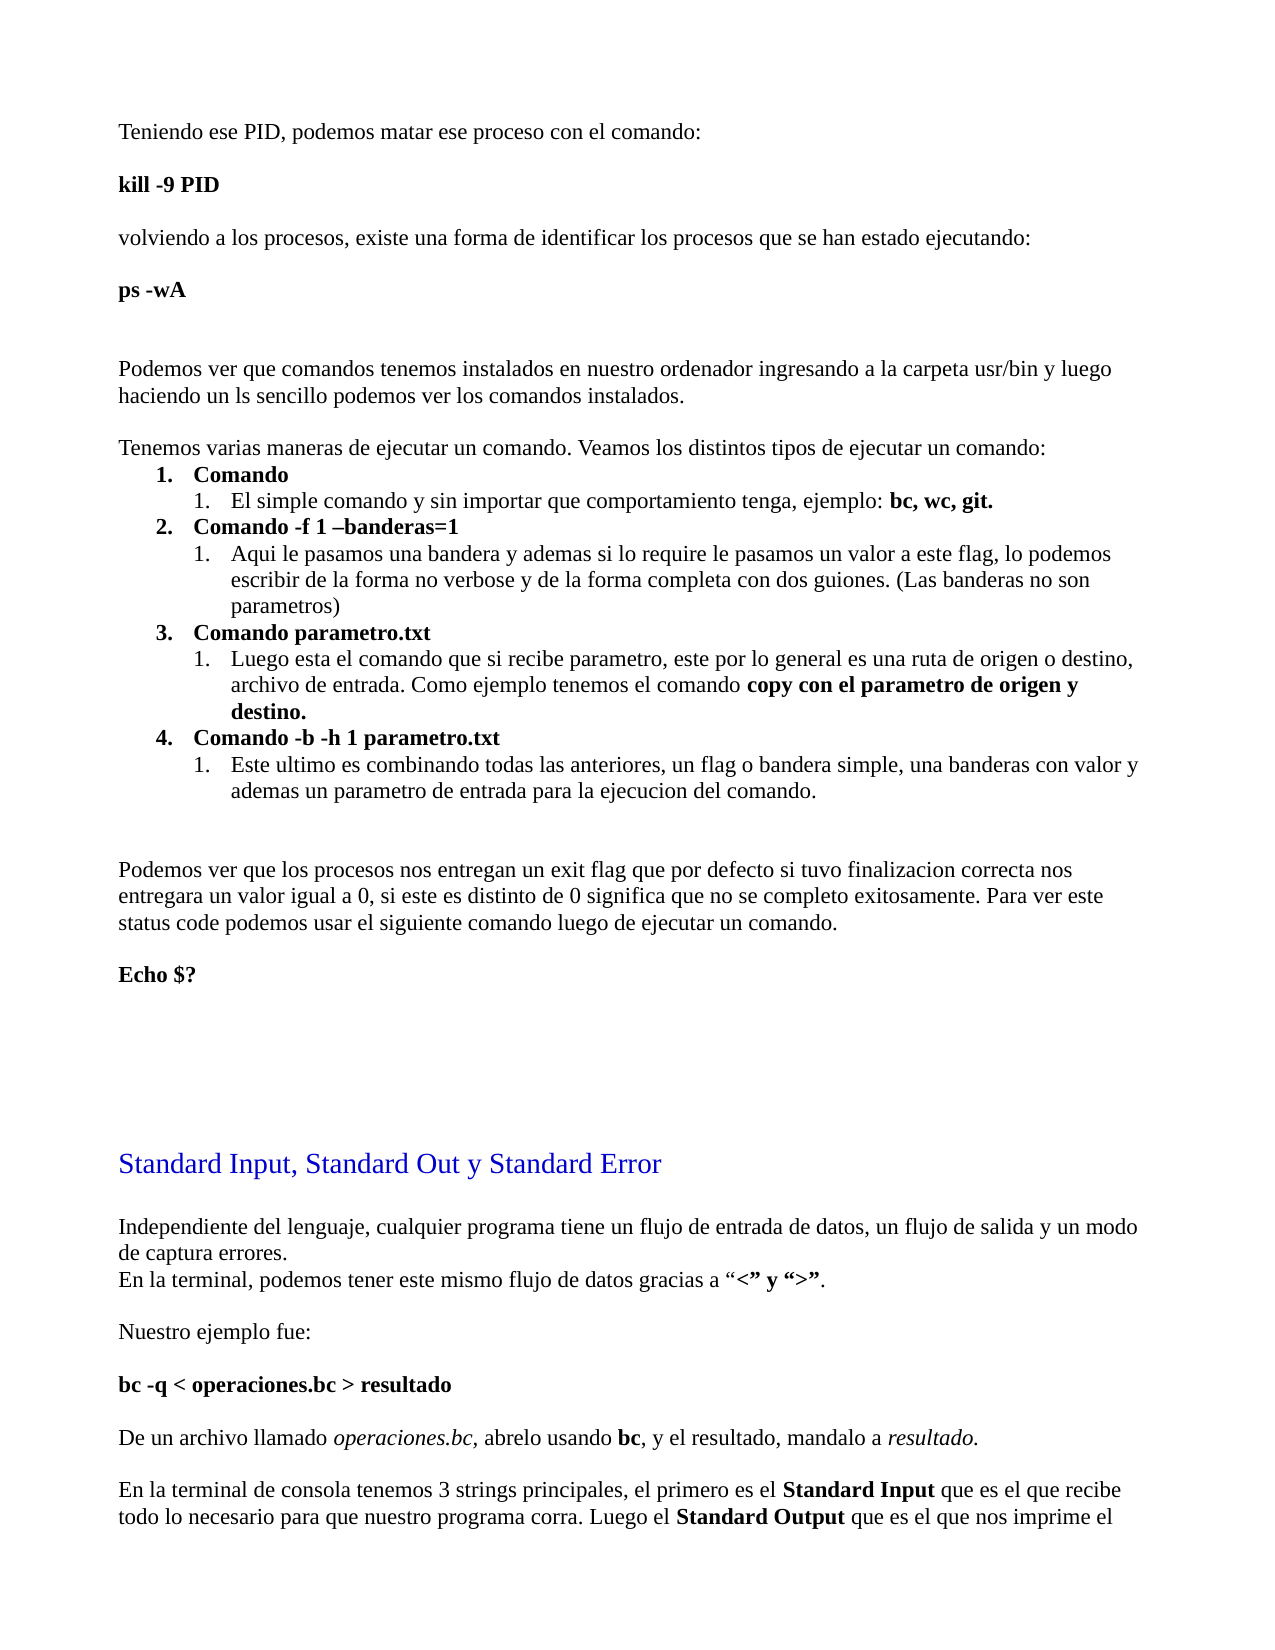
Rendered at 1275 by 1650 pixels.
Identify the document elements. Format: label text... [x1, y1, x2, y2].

list El simple comando y sin importar que comportamiento tenga, ejemplo: bc, wc, git. [193, 487, 1157, 513]
text En la terminal, podemos tener este mismo flujo de datos gracias a “<” y “>”. [118, 1266, 1157, 1292]
list Luego esta el comando que si recibe parametro, este por lo general es una ruta de origen o destino, archivo de entrada. Como ejemplo tenemos el comando copy con el parametro de origen y destino. [193, 645, 1157, 724]
text ps -wA [118, 276, 1157, 303]
text Nuestro ejemplo fue: [118, 1318, 1157, 1345]
list Este ultimo es combinando todas las anteriores, un flag o bandera simple, una banderas con valor y ademas un parametro de entrada para la ejecucion del comando. [193, 751, 1157, 803]
text bc -q < operaciones.bc > resultado [118, 1371, 1157, 1397]
text Tenemos varias maneras de ejecutar un comando. Veamos los distintos tipos de ejecutar un comando: [118, 434, 1157, 461]
list Comando parametro.txt [156, 619, 1157, 645]
list Comando -b -h 1 parametro.txt [156, 724, 1157, 751]
text Standard Input, Standard Out y Standard Error [118, 1146, 1157, 1179]
list Comando -f 1 –banderas=1 [156, 513, 1157, 540]
list Comando [156, 461, 1157, 487]
text Podemos ver que comandos tenemos instalados en nuestro ordenador ingresando a la carpeta usr/bin y luego haciendo un ls sencillo podemos ver los comandos instalados. [118, 355, 1157, 408]
list Aqui le pasamos una bandera y ademas si lo require le pasamos un valor a este flag, lo podemos escribir de la forma no verbose y de la forma completa con dos guiones. (Las banderas no son parametros) [193, 540, 1157, 619]
text Teniendo ese PID, podemos matar ese proceso con el comando: [118, 118, 1157, 144]
text En la terminal de consola tenemos 3 strings principales, el primero es el Standard Input que es el que recibe todo lo necesario para que nuestro programa corra. Luego el Standard Output que es el que nos imprime el [118, 1477, 1157, 1529]
text Independiente del lenguaje, cualquier programa tiene un flujo de entrada de datos, un flujo de salida y un modo de captura errores. [118, 1213, 1157, 1266]
text De un archivo llamado operaciones.bc, abrelo usando bc, y el resultado, mandalo a resultado. [118, 1424, 1157, 1450]
text volviendo a los procesos, existe una forma de identificar los procesos que se han estado ejecutando: [118, 223, 1157, 250]
text Echo $? [118, 961, 1157, 988]
text Podemos ver que los procesos nos entregan un exit flag que por defecto si tuvo finalizacion correcta nos entregara un valor igual a 0, si este es distinto de 0 significa que no se completo exitosamente. Para ver este status code podemos usar el siguiente comando luego de ejecutar un comando. [118, 856, 1157, 935]
text kill -9 PID [118, 171, 1157, 197]
